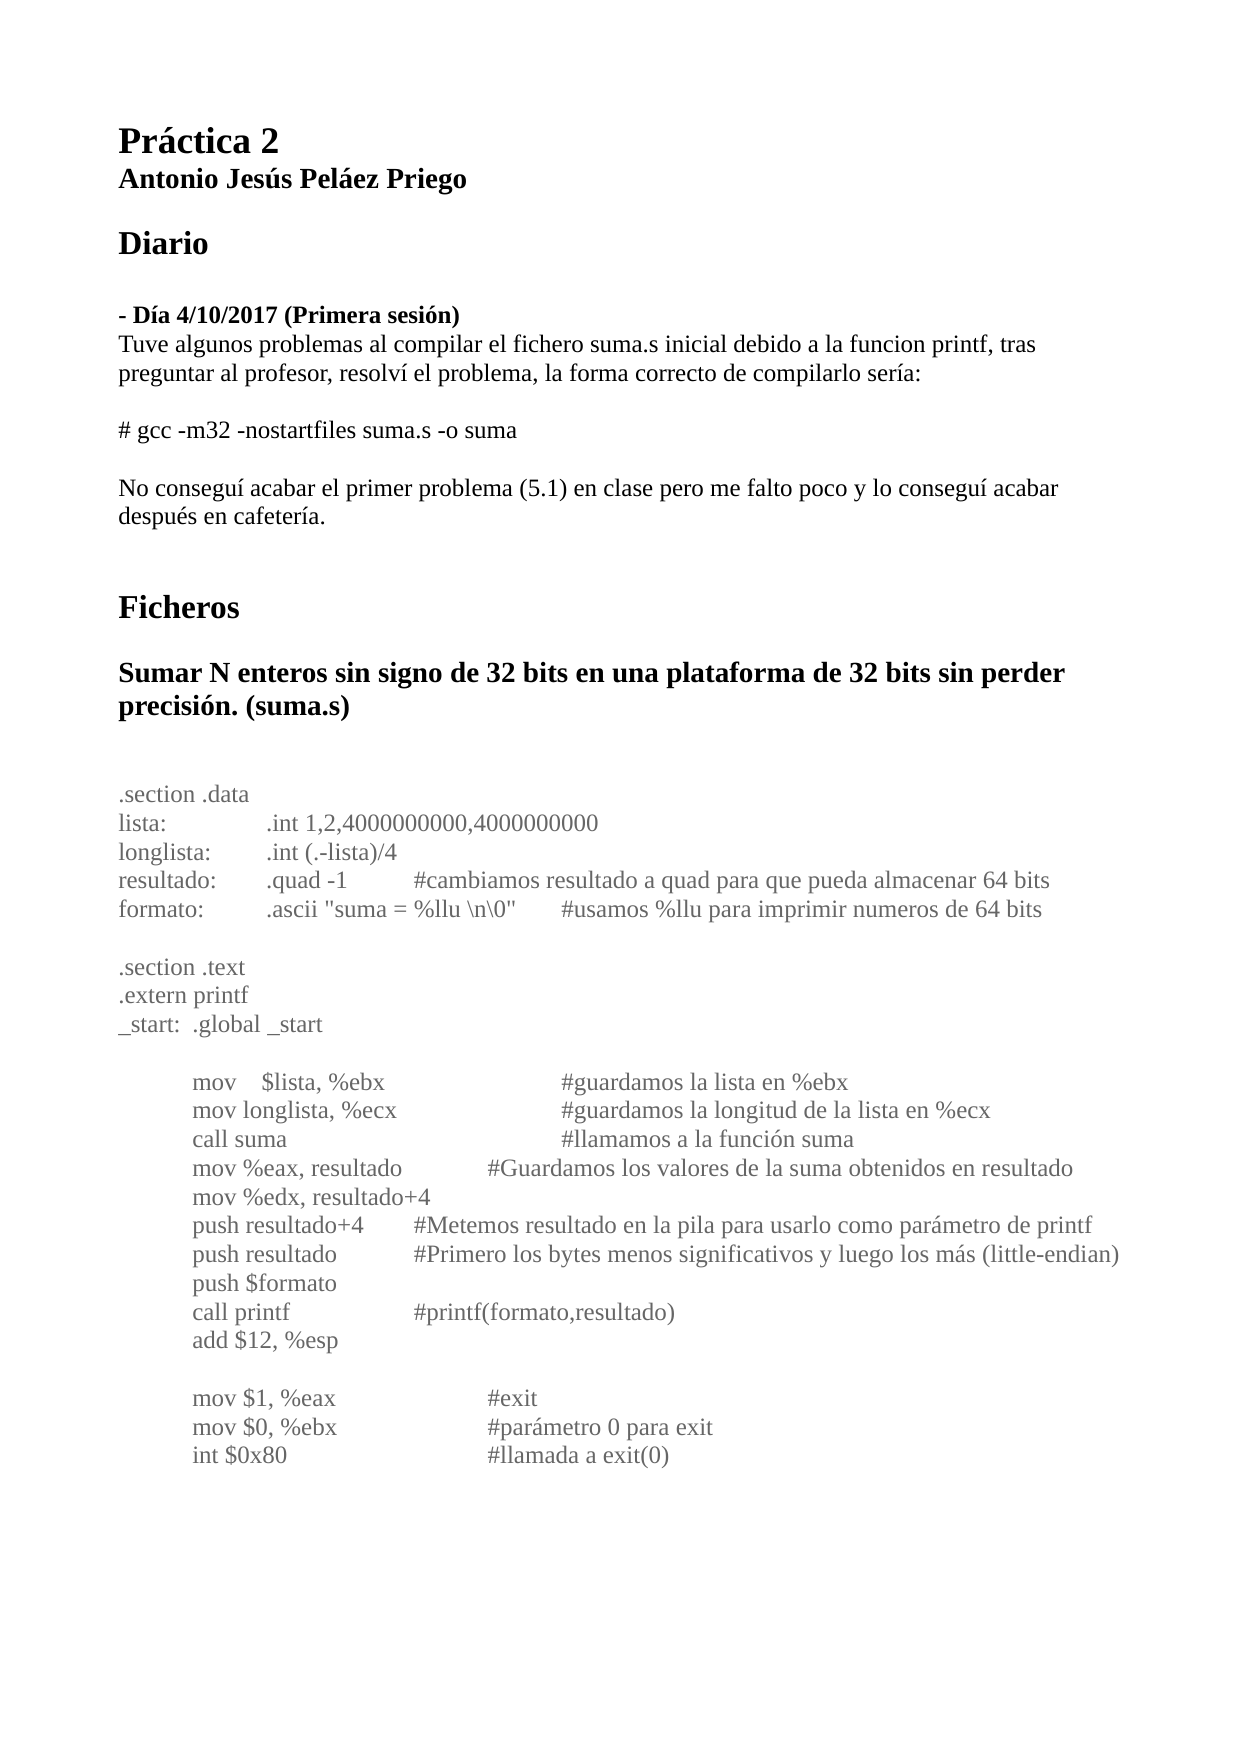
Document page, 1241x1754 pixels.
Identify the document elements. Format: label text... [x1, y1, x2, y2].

text mov $0, %ebx #parámetro 0 para exit [118, 1412, 1122, 1441]
text mov %edx, resultado+4 [118, 1182, 1122, 1211]
text .extern printf [118, 981, 1122, 1009]
text push resultado+4 #Metemos resultado en la pila para usarlo como parámetro de printf [118, 1211, 1122, 1239]
text longlista: .int (.-lista)/4 [118, 837, 1122, 866]
text Diario [118, 223, 1122, 262]
text mov $lista, %ebx #guardamos la lista en %ebx [118, 1067, 1122, 1096]
text call printf #printf(formato,resultado) [118, 1297, 1122, 1326]
text No conseguí acabar el primer problema (5.1) en clase pero me falto poco y lo conseguí acabar después en cafetería. [118, 473, 1122, 530]
text Sumar N enteros sin signo de 32 bits en una plataforma de 32 bits sin perder precisión. (suma.s) [118, 655, 1122, 722]
text mov $1, %eax #exit [118, 1383, 1122, 1412]
text mov longlista, %ecx #guardamos la longitud de la lista en %ecx [118, 1096, 1122, 1124]
text push resultado #Primero los bytes menos significativos y luego los más (little-endian) [118, 1239, 1122, 1268]
text .section .data [118, 779, 1122, 808]
text - Día 4/10/2017 (Primera sesión) [118, 300, 1122, 329]
text push $formato [118, 1268, 1122, 1297]
text Antonio Jesús Peláez Priego [118, 161, 1122, 195]
text mov %eax, resultado #Guardamos los valores de la suma obtenidos en resultado [118, 1153, 1122, 1182]
text .section .text [118, 952, 1122, 981]
text _start: .global _start [118, 1009, 1122, 1038]
text # gcc -m32 -nostartfiles suma.s -o suma [118, 415, 1122, 444]
text formato: .ascii "suma = %llu \n\0" #usamos %llu para imprimir numeros de 64 bits [118, 894, 1122, 923]
text Práctica 2 [118, 118, 1122, 161]
text lista: .int 1,2,4000000000,4000000000 [118, 808, 1122, 837]
text resultado: .quad -1 #cambiamos resultado a quad para que pueda almacenar 64 bits [118, 866, 1122, 894]
text Tuve algunos problemas al compilar el fichero suma.s inicial debido a la funcion printf, tras preguntar al profesor, resolví el problema, la forma correcto de compilarlo sería: [118, 329, 1122, 386]
text int $0x80 #llamada a exit(0) [118, 1441, 1122, 1469]
text call suma #llamamos a la función suma [118, 1124, 1122, 1153]
text Ficheros [118, 588, 1122, 626]
text add $12, %esp [118, 1326, 1122, 1354]
